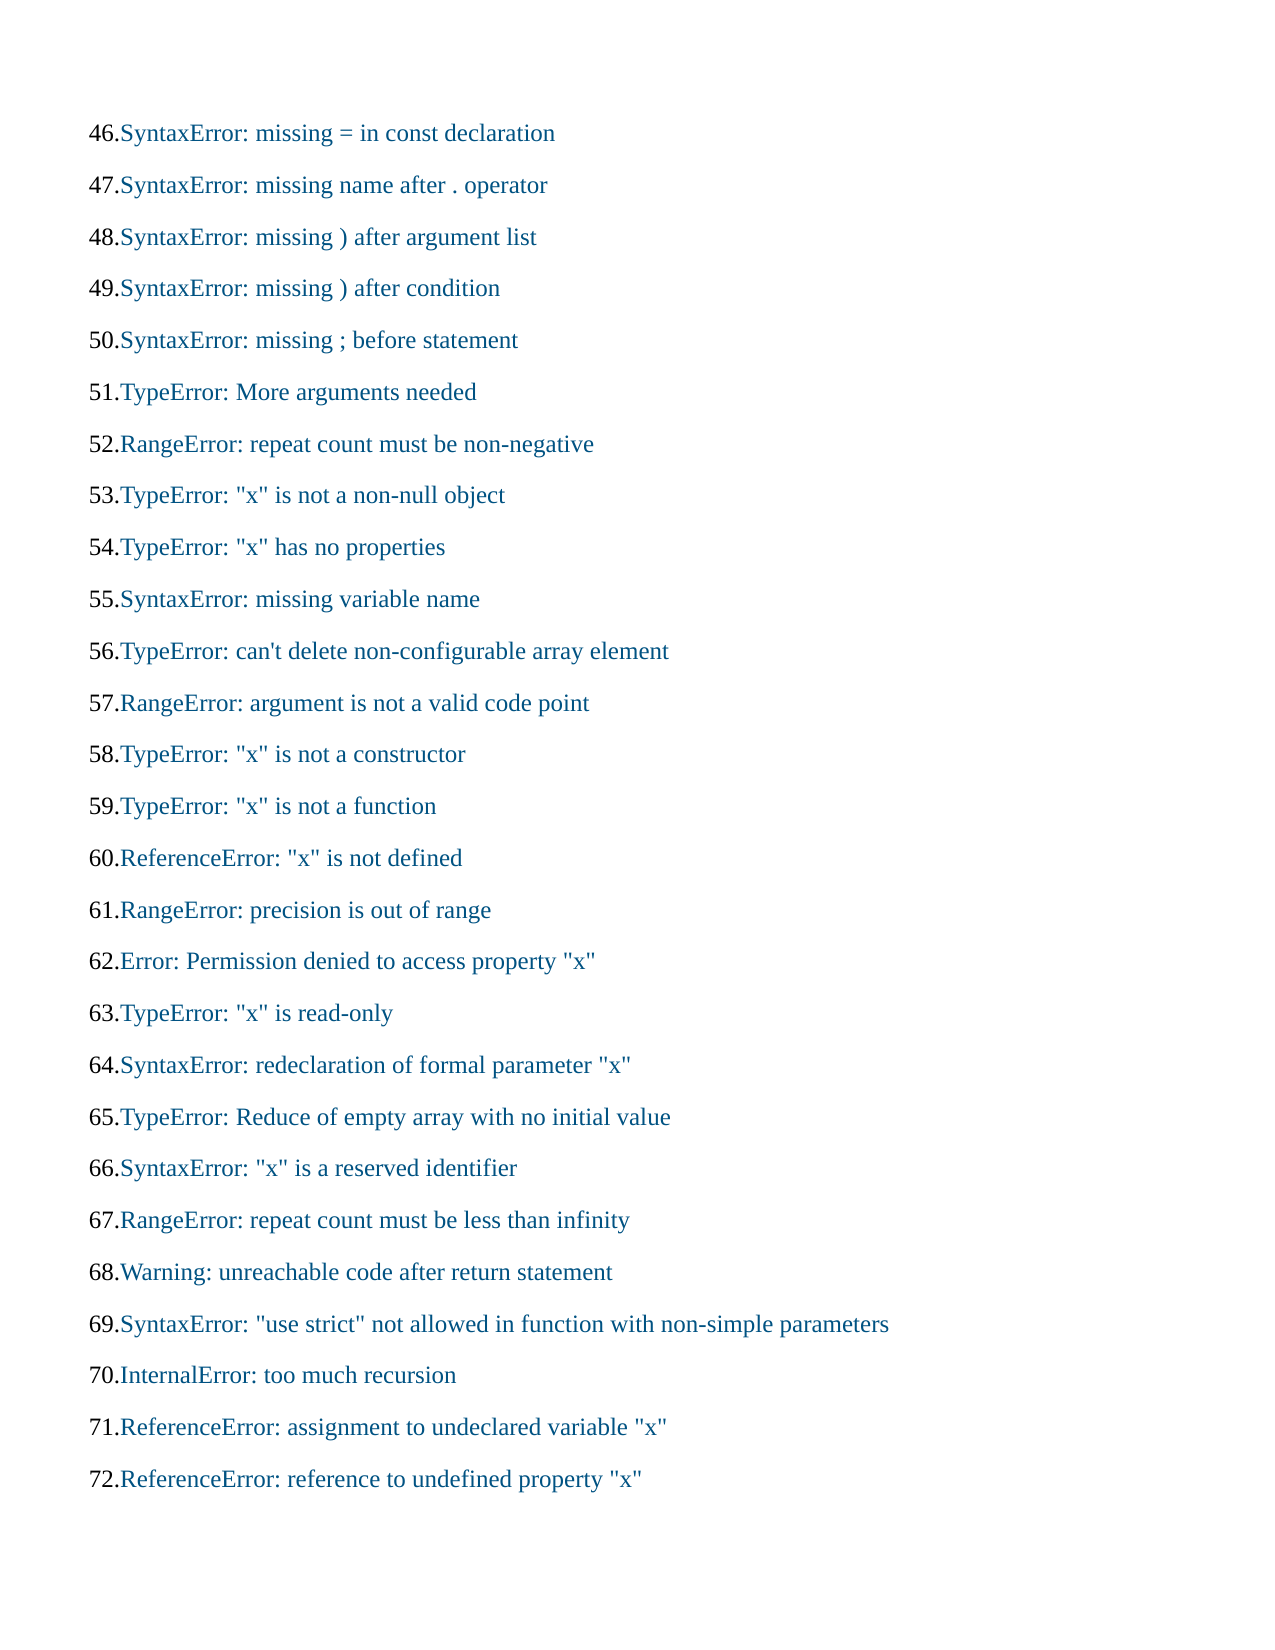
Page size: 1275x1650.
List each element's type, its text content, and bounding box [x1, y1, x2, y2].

list TypeError: "x" is not a non-null object [118, 481, 1157, 509]
list SyntaxError: redeclaration of formal parameter "x" [118, 1050, 1157, 1079]
list RangeError: repeat count must be less than infinity [118, 1205, 1157, 1234]
list ReferenceError: "x" is not defined [118, 843, 1157, 872]
list Error: Permission denied to access property "x" [118, 946, 1157, 975]
list TypeError: Reduce of empty array with no initial value [118, 1102, 1157, 1131]
list RangeError: precision is out of range [118, 895, 1157, 923]
list RangeError: argument is not a valid code point [118, 688, 1157, 716]
list TypeError: can't delete non-configurable array element [118, 636, 1157, 664]
list SyntaxError: missing ) after argument list [118, 222, 1157, 250]
list SyntaxError: missing = in const declaration [118, 118, 1157, 147]
list Warning: unreachable code after return statement [118, 1257, 1157, 1286]
list SyntaxError: "use strict" not allowed in function with non-simple parameters [118, 1309, 1157, 1338]
list ReferenceError: assignment to undeclared variable "x" [118, 1412, 1157, 1441]
list TypeError: "x" is not a function [118, 791, 1157, 820]
list TypeError: More arguments needed [118, 377, 1157, 406]
list SyntaxError: "x" is a reserved identifier [118, 1153, 1157, 1182]
list ReferenceError: reference to undefined property "x" [118, 1464, 1157, 1493]
list SyntaxError: missing variable name [118, 584, 1157, 613]
list SyntaxError: missing ; before statement [118, 325, 1157, 354]
list SyntaxError: missing name after . operator [118, 170, 1157, 199]
list RangeError: repeat count must be non-negative [118, 429, 1157, 457]
list TypeError: "x" is read-only [118, 998, 1157, 1027]
list SyntaxError: missing ) after condition [118, 273, 1157, 302]
list InternalError: too much recursion [118, 1361, 1157, 1389]
list TypeError: "x" is not a constructor [118, 739, 1157, 768]
list TypeError: "x" has no properties [118, 532, 1157, 561]
